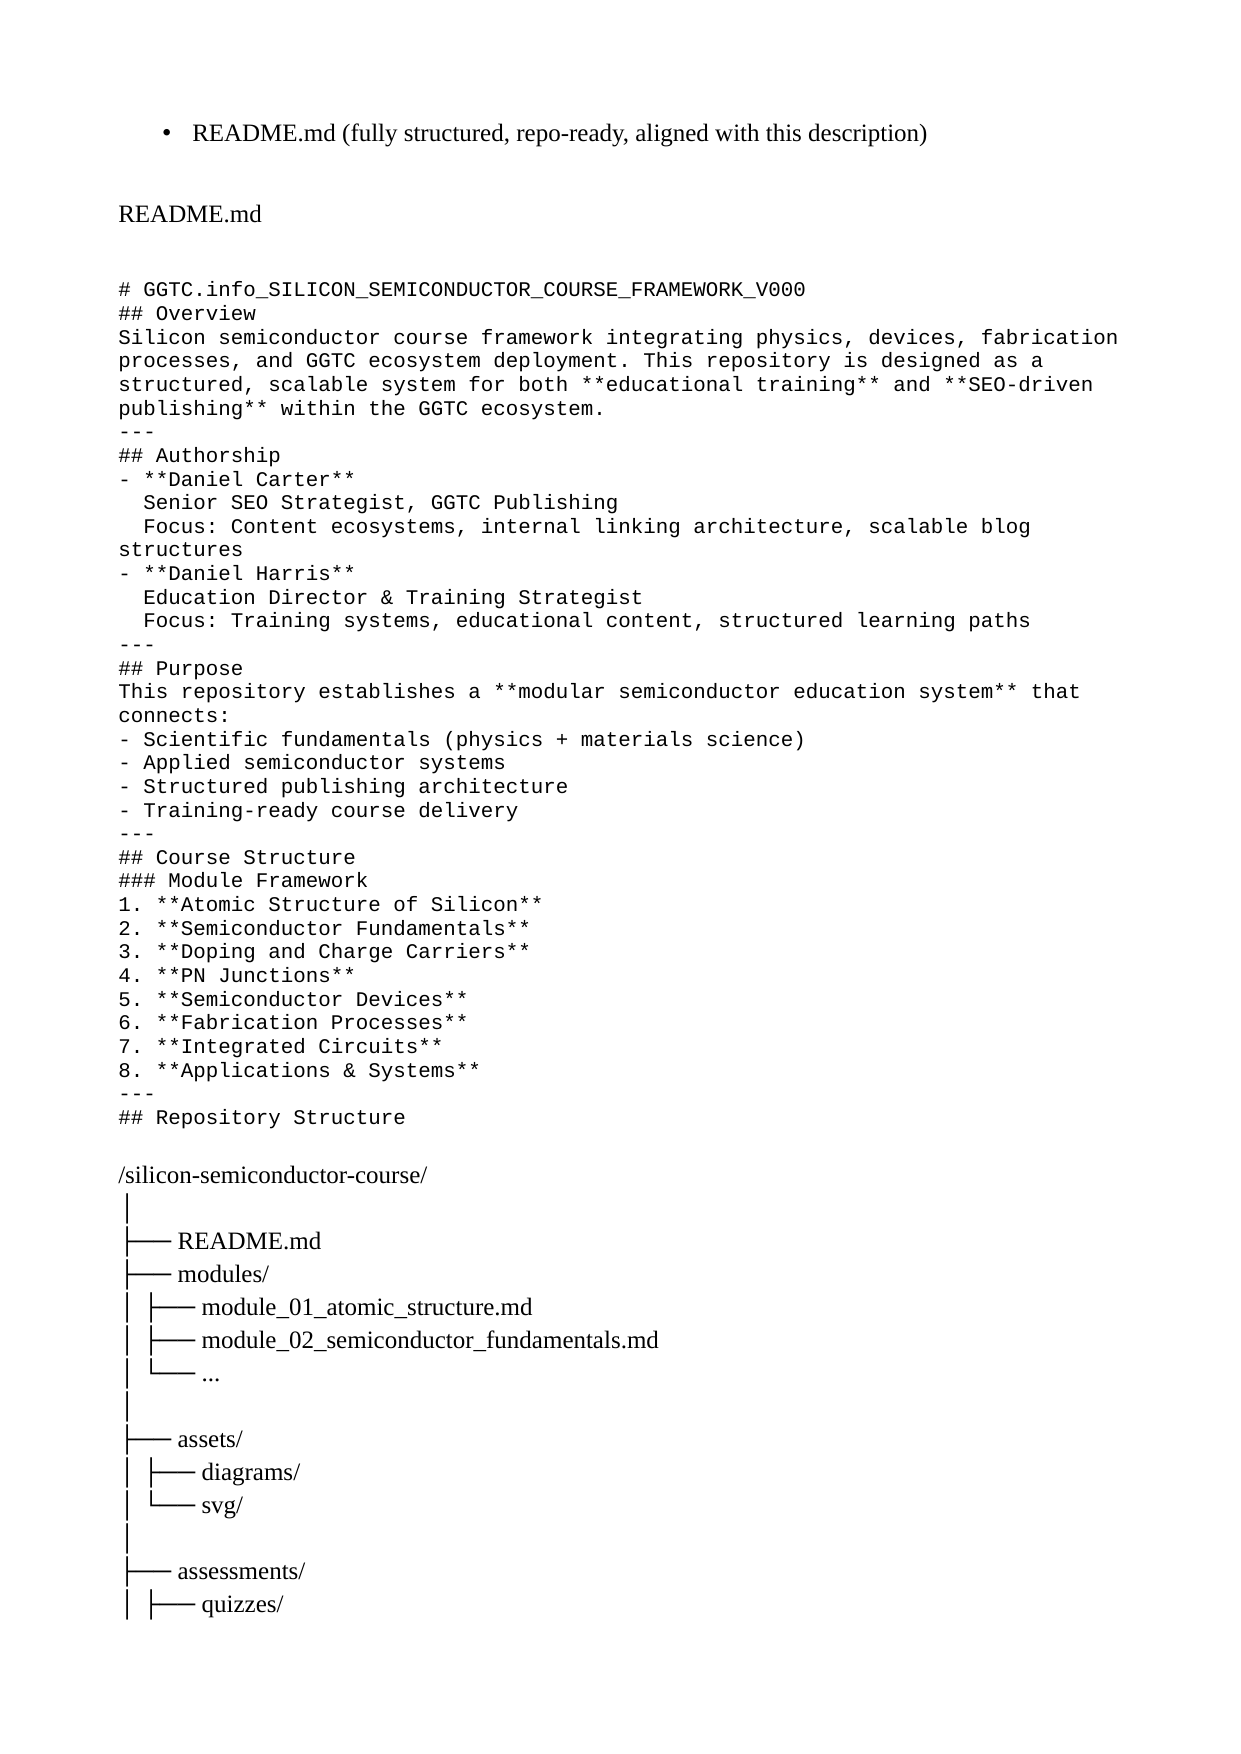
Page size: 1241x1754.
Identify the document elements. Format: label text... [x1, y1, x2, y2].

text --- [118, 1083, 1122, 1107]
text ## Repository Structure [118, 1107, 1122, 1131]
text 6. **Fabrication Processes** [118, 1012, 1122, 1036]
text Focus: Content ecosystems, internal linking architecture, scalable blog structures [118, 516, 1122, 563]
text Education Director & Training Strategist [118, 587, 1122, 610]
text ### Module Framework [118, 871, 1122, 894]
text 5. **Semiconductor Devices** [118, 989, 1122, 1012]
text ## Overview [118, 303, 1122, 327]
text - Training-ready course delivery [118, 799, 1122, 823]
text --- [118, 421, 1122, 445]
text - Structured publishing architecture [118, 776, 1122, 799]
text ## Course Structure [118, 847, 1122, 871]
text 3. **Doping and Charge Carriers** [118, 941, 1122, 965]
text /silicon-semiconductor-course/ │ ├── README.md ├── modules/ │ ├── module_01_atomic_structure.md │ ├── module_02_semiconductor_fundamentals.md │ └── ... │ ├── assets/ │ ├── diagrams/ │ └── svg/ │ ├── assessments/ │ ├── quizzes/ [118, 1160, 1122, 1618]
text ## Authorship [118, 445, 1122, 468]
text --- [118, 823, 1122, 847]
text - **Daniel Carter** [118, 468, 1122, 492]
text --- [118, 634, 1122, 658]
text Focus: Training systems, educational content, structured learning paths [118, 610, 1122, 634]
text 4. **PN Junctions** [118, 965, 1122, 989]
text - **Daniel Harris** [118, 563, 1122, 587]
text 1. **Atomic Structure of Silicon** [118, 894, 1122, 918]
text Senior SEO Strategist, GGTC Publishing [118, 492, 1122, 516]
text 8. **Applications & Systems** [118, 1060, 1122, 1083]
text Silicon semiconductor course framework integrating physics, devices, fabrication processes, and GGTC ecosystem deployment. This repository is designed as a structured, scalable system for both **educational training** and **SEO-driven publishing** within the GGTC ecosystem. [118, 327, 1122, 421]
text README.md [118, 199, 1122, 227]
text # GGTC.info_SILICON_SEMICONDUCTOR_COURSE_FRAMEWORK_V000 [118, 279, 1122, 303]
text ## Purpose [118, 658, 1122, 681]
text This repository establishes a **modular semiconductor education system** that connects: [118, 681, 1122, 729]
text 7. **Integrated Circuits** [118, 1036, 1122, 1060]
text 2. **Semiconductor Fundamentals** [118, 918, 1122, 941]
text - Scientific fundamentals (physics + materials science) [118, 729, 1122, 752]
list README.md (fully structured, repo-ready, aligned with this description) [162, 118, 1122, 147]
text - Applied semiconductor systems [118, 752, 1122, 776]
